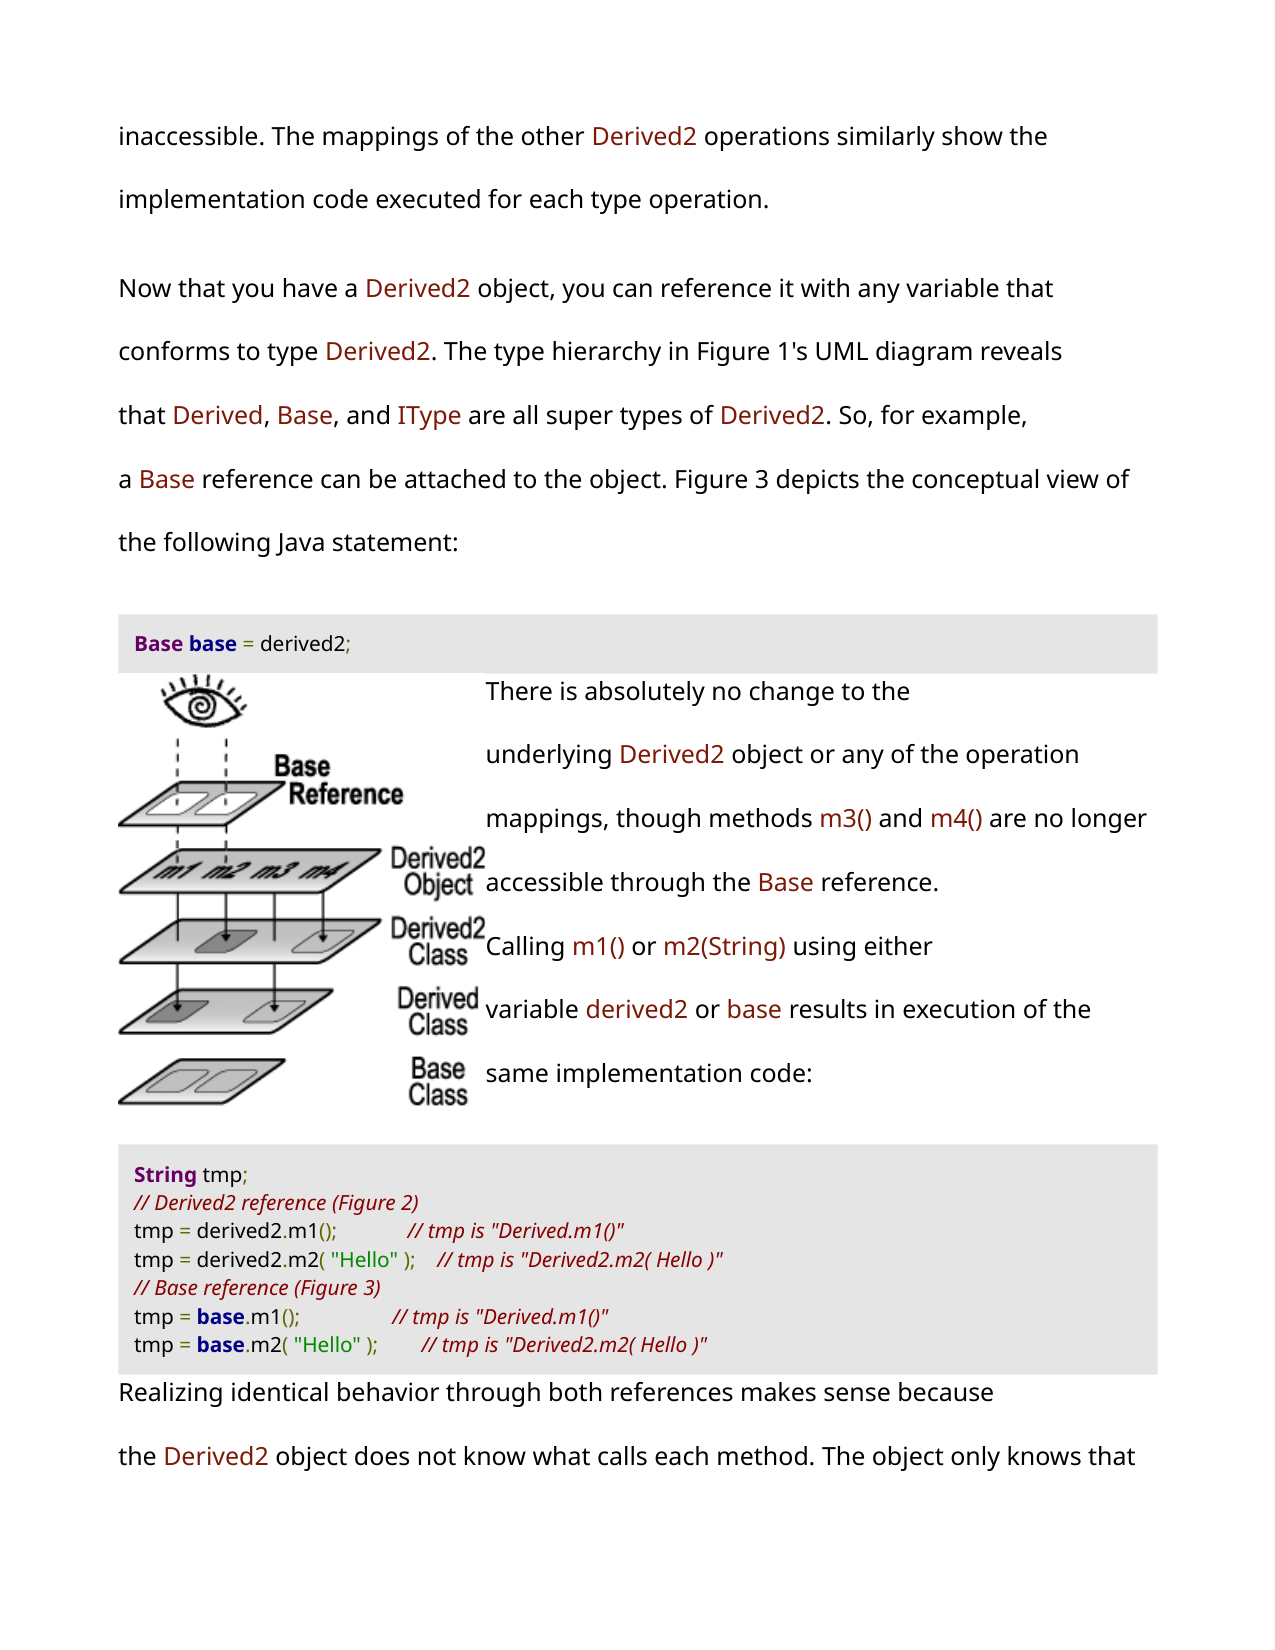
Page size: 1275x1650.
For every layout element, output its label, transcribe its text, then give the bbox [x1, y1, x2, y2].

text // Base reference (Figure 3) [119, 1258, 1157, 1286]
text Now that you have a Derived2 object, you can reference it with any variable that conforms to type Derived2. The type hierarchy in Figure 1's UML diagram reveals that Derived, Base, and IType are all super types of Derived2. So, for example, a Base reference can be attached to the object. Figure 3 depicts the conceptual view of the following Java statement: [118, 270, 1157, 559]
text There is absolutely no change to the underlying Derived2 object or any of the operation mappings, though methods m3() and m4() are no longer accessible through the Base reference. Calling m1() or m2(String) using either variable derived2 or base results in execution of the same implementation code: [486, 674, 1157, 1089]
text Base base = derived2; [119, 615, 1157, 673]
text tmp = base.m2( "Hello" ); // tmp is "Derived2.m2( Hello )" [119, 1315, 1157, 1374]
text inaccessible. The mappings of the other Derived2 operations similarly show the implementation code executed for each type operation. [118, 118, 1157, 216]
text tmp = derived2.m1(); // tmp is "Derived.m1()" [119, 1201, 1157, 1229]
picture [118, 673, 486, 1115]
text String tmp; [119, 1145, 1157, 1172]
text Realizing identical behavior through both references makes sense because the Derived2 object does not know what calls each method. The object only knows that [118, 1375, 1157, 1472]
text // Derived2 reference (Figure 2) [119, 1172, 1157, 1201]
text tmp = base.m1(); // tmp is "Derived.m1()" [119, 1286, 1157, 1315]
text tmp = derived2.m2( "Hello" ); // tmp is "Derived2.m2( Hello )" [119, 1229, 1157, 1258]
